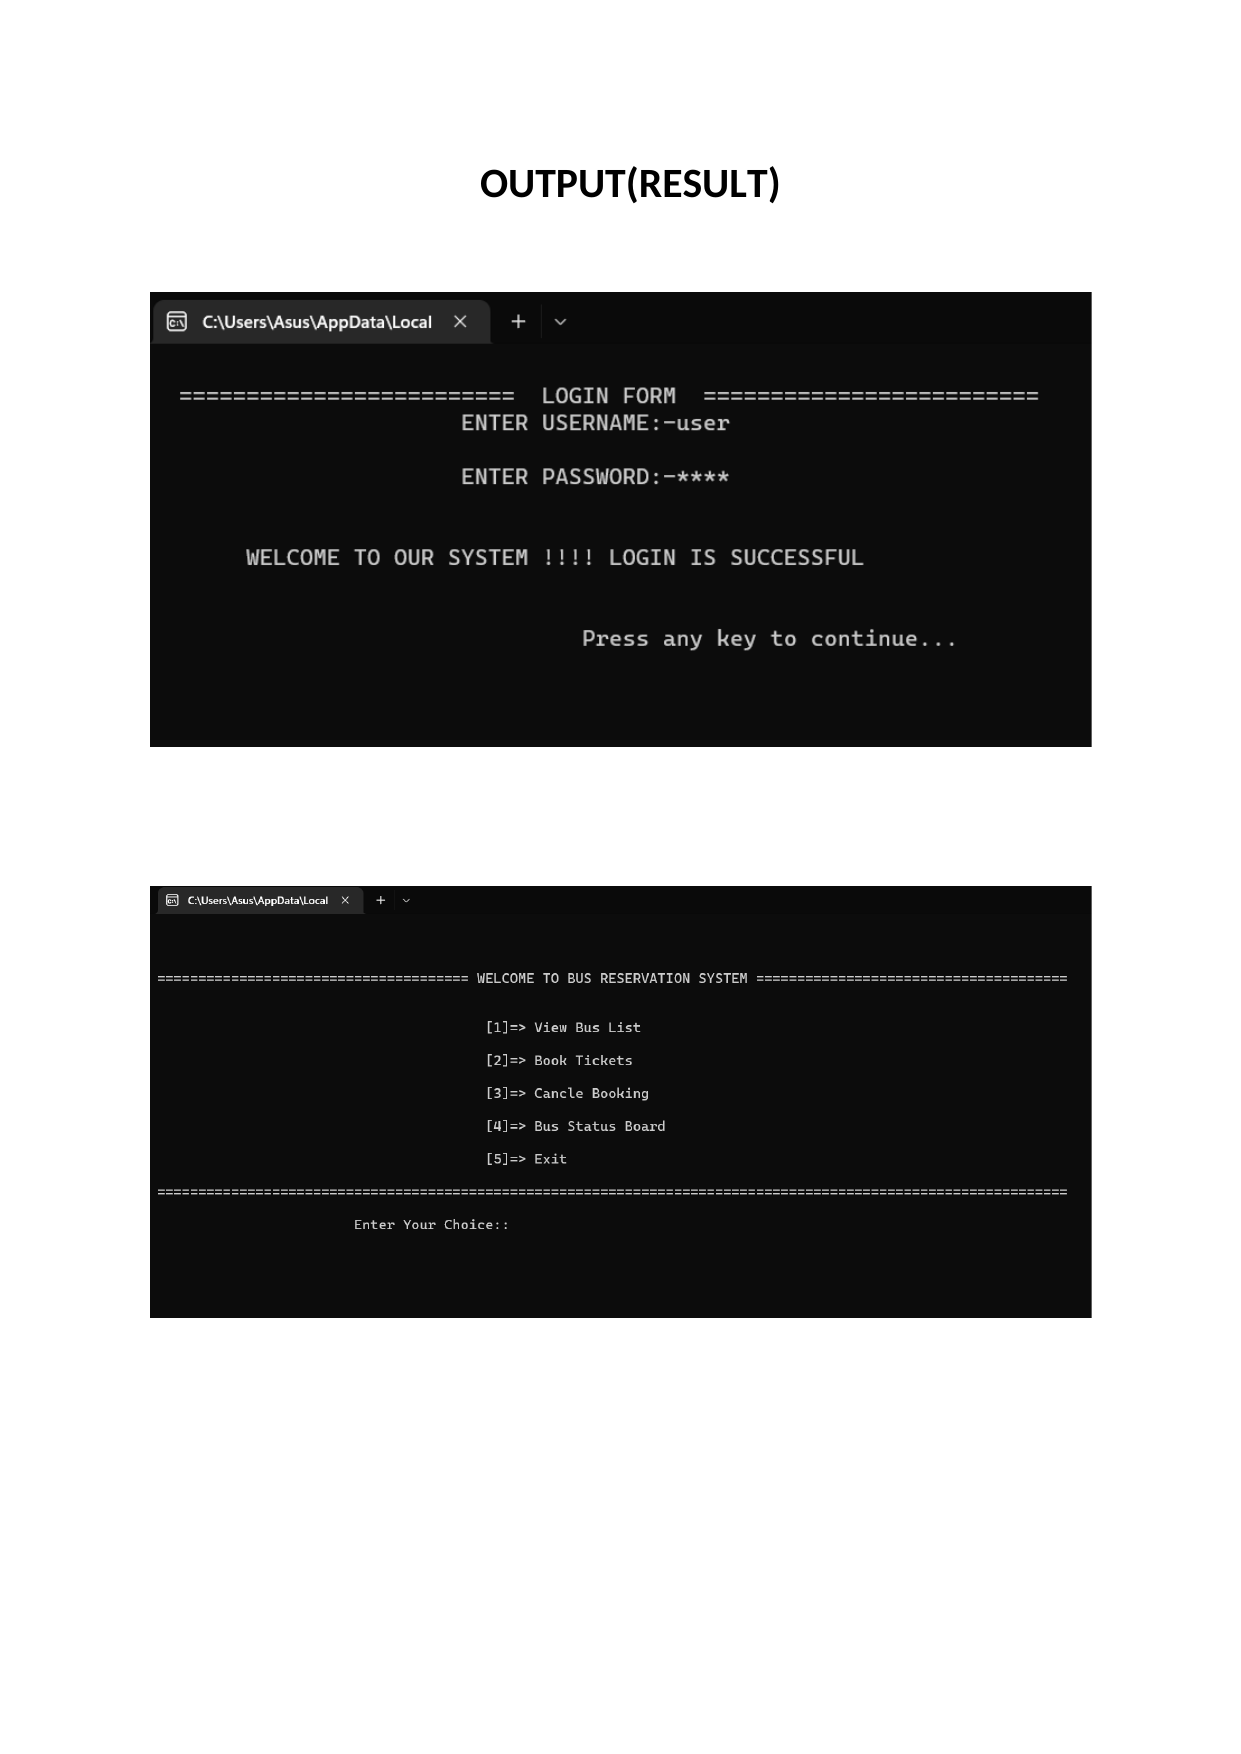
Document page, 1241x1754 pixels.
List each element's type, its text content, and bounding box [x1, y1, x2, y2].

subtitle OUTPUT(RESULT) [150, 157, 1092, 208]
